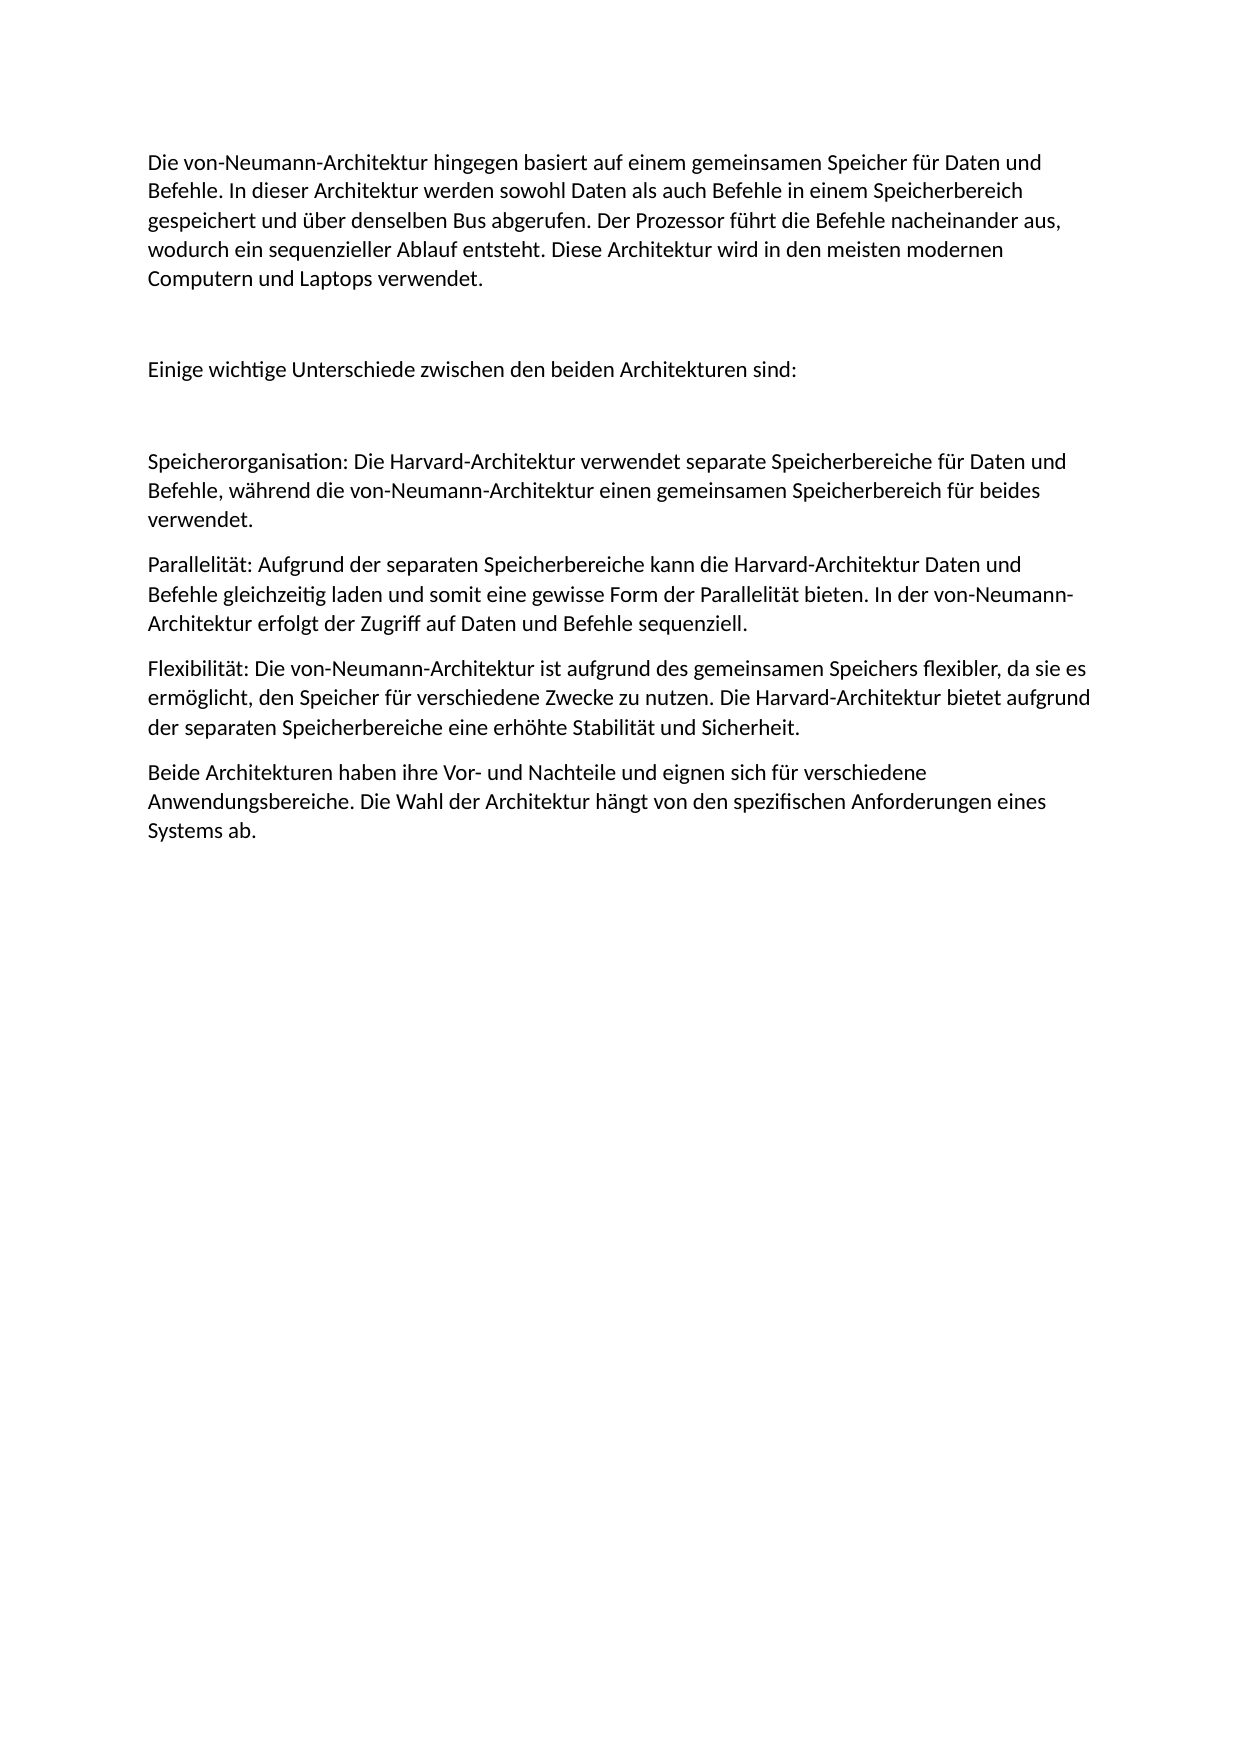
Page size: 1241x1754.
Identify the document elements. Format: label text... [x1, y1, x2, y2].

text Einige wichtige Unterschiede zwischen den beiden Architekturen sind: [148, 355, 1093, 383]
text Speicherorganisation: Die Harvard-Architektur verwendet separate Speicherbereiche für Daten und Befehle, während die von-Neumann-Architektur einen gemeinsamen Speicherbereich für beides verwendet. [148, 447, 1093, 533]
text Die von-Neumann-Architektur hingegen basiert auf einem gemeinsamen Speicher für Daten und Befehle. In dieser Architektur werden sowohl Daten als auch Befehle in einem Speicherbereich gespeichert und über denselben Bus abgerufen. Der Prozessor führt die Befehle nacheinander aus, wodurch ein sequenzieller Ablauf entsteht. Diese Architektur wird in den meisten modernen Computern und Laptops verwendet. [148, 148, 1093, 292]
text Beide Architekturen haben ihre Vor- und Nachteile und eignen sich für verschiedene Anwendungsbereiche. Die Wahl der Architektur hängt von den spezifischen Anforderungen eines Systems ab. [148, 758, 1093, 844]
text Parallelität: Aufgrund der separaten Speicherbereiche kann die Harvard-Architektur Daten und Befehle gleichzeitig laden und somit eine gewisse Form der Parallelität bieten. In der von-Neumann-Architektur erfolgt der Zugriff auf Daten und Befehle sequenziell. [148, 551, 1093, 637]
text Flexibilität: Die von-Neumann-Architektur ist aufgrund des gemeinsamen Speichers flexibler, da sie es ermöglicht, den Speicher für verschiedene Zwecke zu nutzen. Die Harvard-Architektur bietet aufgrund der separaten Speicherbereiche eine erhöhte Stabilität und Sicherheit. [148, 654, 1093, 741]
